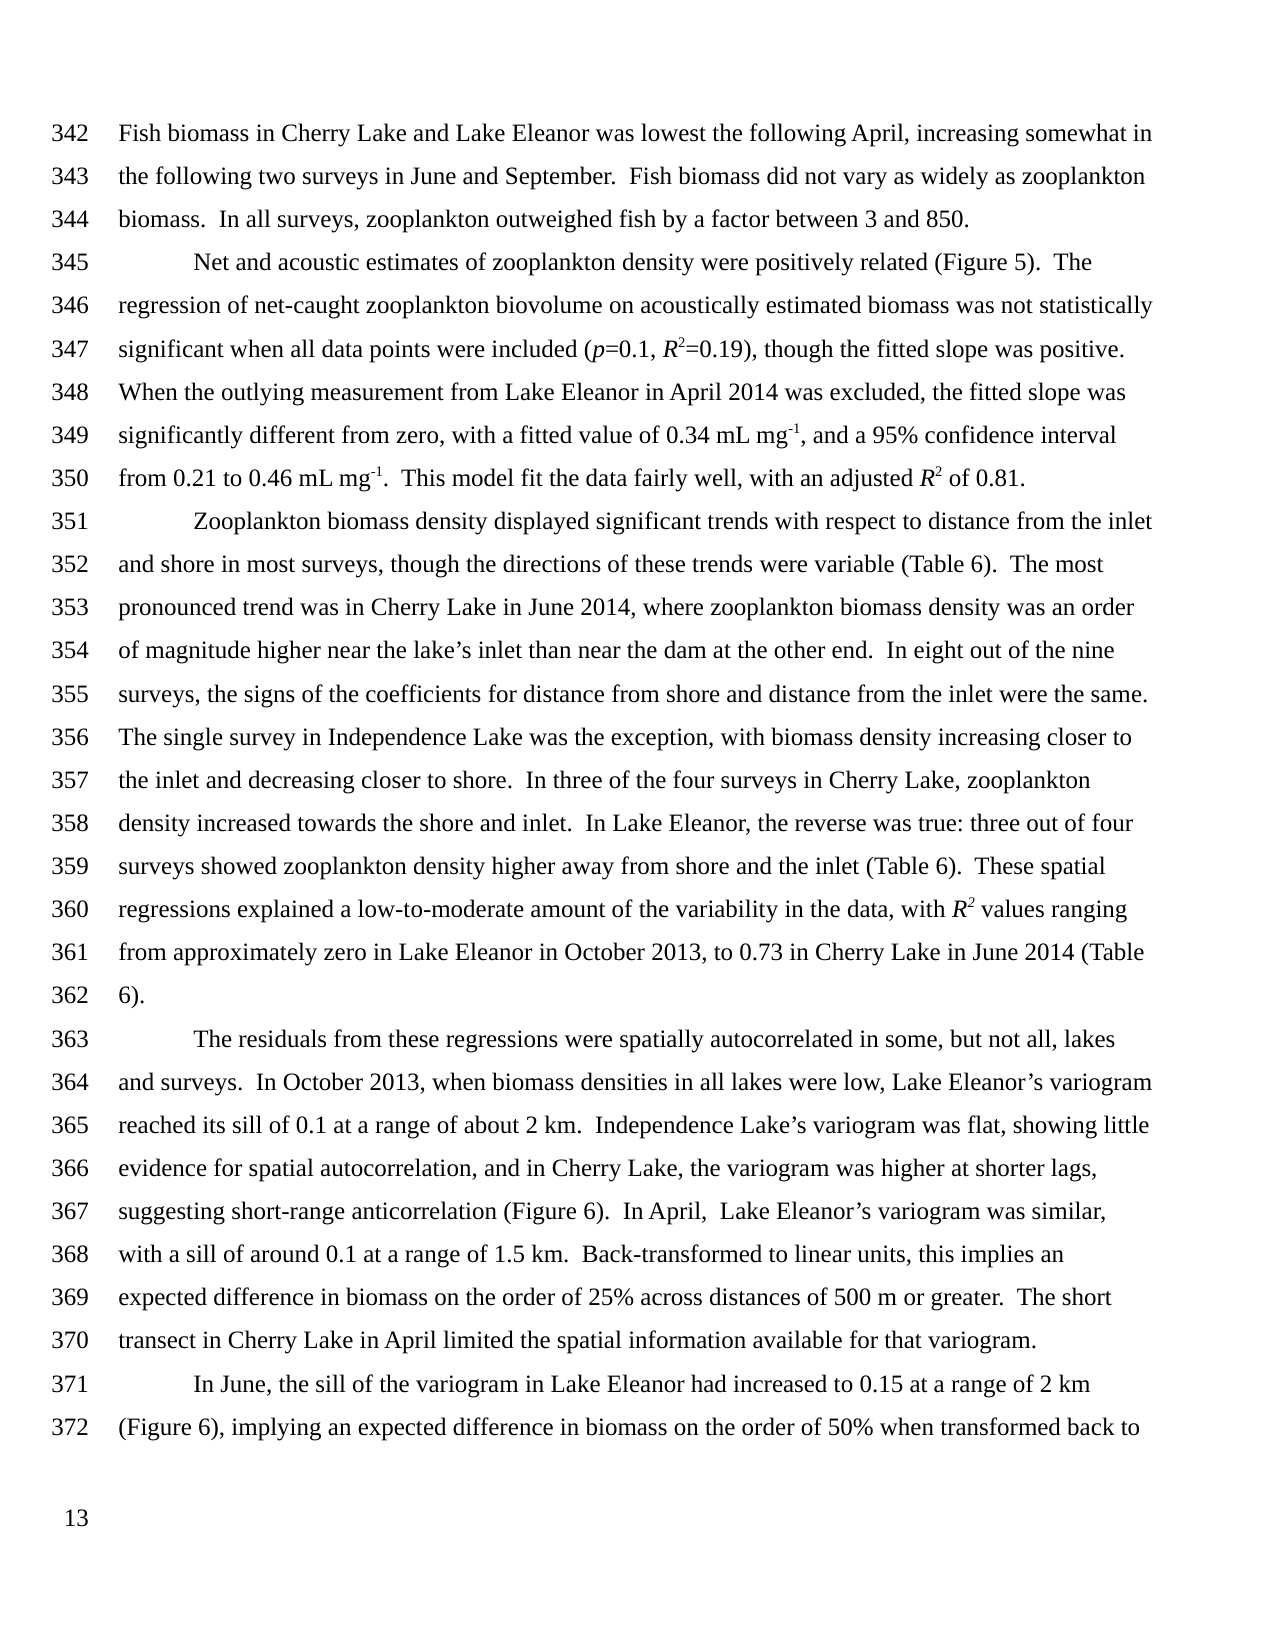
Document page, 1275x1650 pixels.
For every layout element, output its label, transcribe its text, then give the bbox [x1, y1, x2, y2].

text Zooplankton biomass density displayed significant trends with respect to distance from the inlet and shore in most surveys, though the directions of these trends were variable (Table 6). The most pronounced trend was in Cherry Lake in June 2014, where zooplankton biomass density was an order of magnitude higher near the lake’s inlet than near the dam at the other end. In eight out of the nine surveys, the signs of the coefficients for distance from shore and distance from the inlet were the same. The single survey in Independence Lake was the exception, with biomass density increasing closer to the inlet and decreasing closer to shore. In three of the four surveys in Cherry Lake, zooplankton density increased towards the shore and inlet. In Lake Eleanor, the reverse was true: three out of four surveys showed zooplankton density higher away from shore and the inlet (Table 6). These spatial regressions explained a low-to-moderate amount of the variability in the data, with R2 values ranging from approximately zero in Lake Eleanor in October 2013, to 0.73 in Cherry Lake in June 2014 (Table 6). [118, 506, 1157, 1009]
text Net and acoustic estimates of zooplankton density were positively related (Figure 5). The regression of net-caught zooplankton biovolume on acoustically estimated biomass was not statistically significant when all data points were included (p=0.1, R2=0.19), though the fitted slope was positive. When the outlying measurement from Lake Eleanor in April 2014 was excluded, the fitted slope was significantly different from zero, with a fitted value of 0.34 mL mg-1, and a 95% confidence interval from 0.21 to 0.46 mL mg-1. This model fit the data fairly well, with an adjusted R2 of 0.81. [118, 247, 1157, 492]
text Fish biomass in Cherry Lake and Lake Eleanor was lowest the following April, increasing somewhat in the following two surveys in June and September. Fish biomass did not vary as widely as zooplankton biomass. In all surveys, zooplankton outweighed fish by a factor between 3 and 850. [118, 118, 1157, 233]
text In June, the sill of the variogram in Lake Eleanor had increased to 0.15 at a range of 2 km (Figure 6), implying an expected difference in biomass on the order of 50% when transformed back to [118, 1369, 1157, 1441]
text The residuals from these regressions were spatially autocorrelated in some, but not all, lakes and surveys. In October 2013, when biomass densities in all lakes were low, Lake Eleanor’s variogram reached its sill of 0.1 at a range of about 2 km. Independence Lake’s variogram was flat, showing little evidence for spatial autocorrelation, and in Cherry Lake, the variogram was higher at shorter lags, suggesting short-range anticorrelation (Figure 6). In April, Lake Eleanor’s variogram was similar, with a sill of around 0.1 at a range of 1.5 km. Back-transformed to linear units, this implies an expected difference in biomass on the order of 25% across distances of 500 m or greater. The short transect in Cherry Lake in April limited the spatial information available for that variogram. [118, 1024, 1157, 1354]
